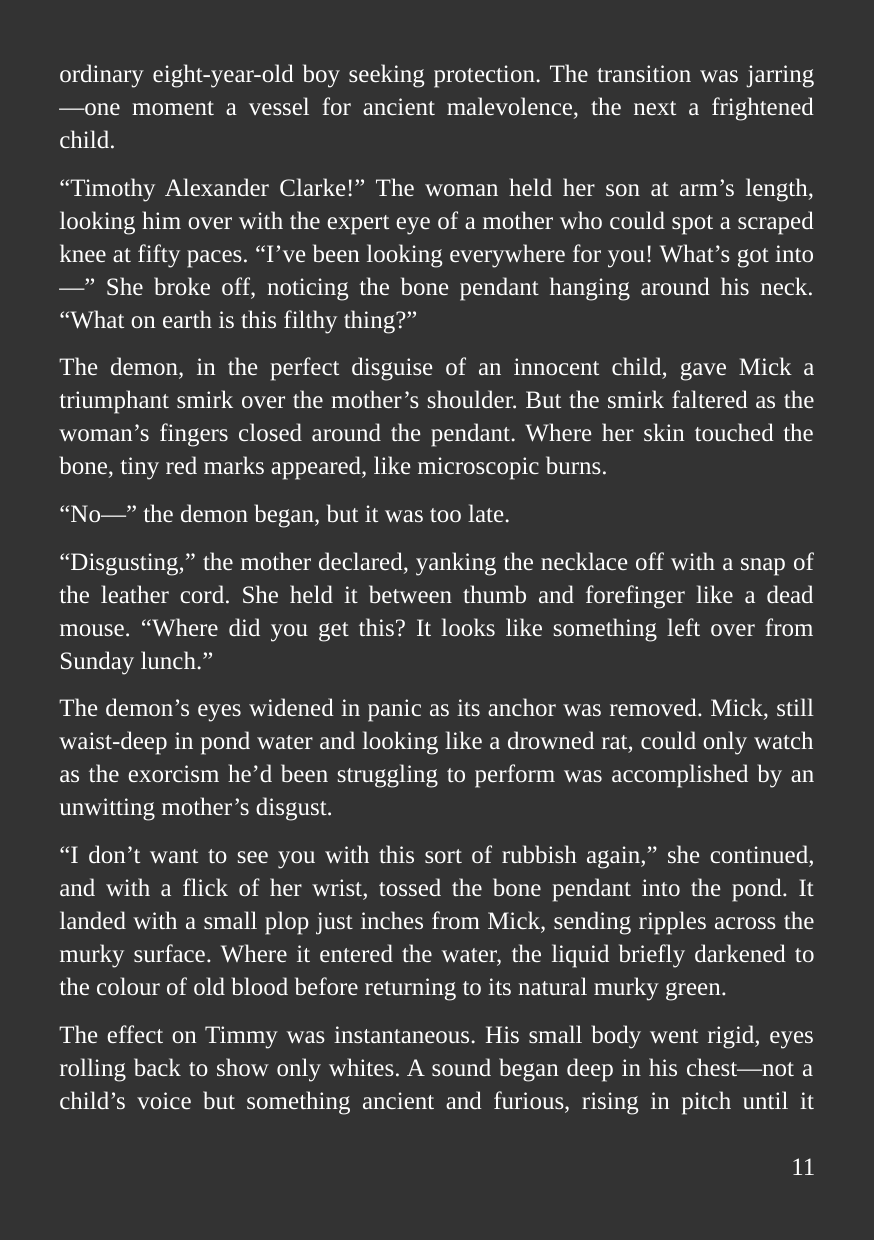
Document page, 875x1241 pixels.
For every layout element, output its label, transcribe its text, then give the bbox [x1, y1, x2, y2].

text ordinary eight-year-old boy seeking protection. The transition was jarring—one moment a vessel for ancient malevolence, the next a frightened child. [59, 59, 815, 154]
text The demon, in the perfect disguise of an innocent child, gave Mick a triumphant smirk over the mother’s shoulder. But the smirk faltered as the woman’s fingers closed around the pendant. Where her skin touched the bone, tiny red marks appeared, like microscopic burns. [59, 352, 815, 480]
text “No—” the demon began, but it was too late. [59, 499, 815, 528]
text “Timothy Alexander Clarke!” The woman held her son at arm’s length, looking him over with the expert eye of a mother who could spot a scraped knee at fifty paces. “I’ve been looking everywhere for you! What’s got into—” She broke off, noticing the bone pendant hanging around his neck. “What on earth is this filthy thing?” [59, 173, 815, 333]
text “Disgusting,” the mother declared, yanking the necklace off with a snap of the leather cord. She held it between thumb and forefinger like a dead mouse. “Where did you get this? It looks like something left over from Sunday lunch.” [59, 547, 815, 674]
text The effect on Timmy was instantaneous. His small body went rigid, eyes rolling back to show only whites. A sound began deep in his chest—not a child’s voice but something ancient and furious, rising in pitch until it [59, 1020, 815, 1114]
text “I don’t want to see you with this sort of rubbish again,” she continued, and with a flick of her wrist, tossed the bone pendant into the pond. It landed with a small plop just inches from Mick, sending ripples across the murky surface. Where it entered the water, the liquid briefly darkened to the colour of old blood before returning to its natural murky green. [59, 840, 815, 1001]
text The demon’s eyes widened in panic as its anchor was removed. Mick, still waist-deep in pond water and looking like a drowned rat, could only watch as the exorcism he’d been struggling to perform was accomplished by an unwitting mother’s disgust. [59, 693, 815, 821]
